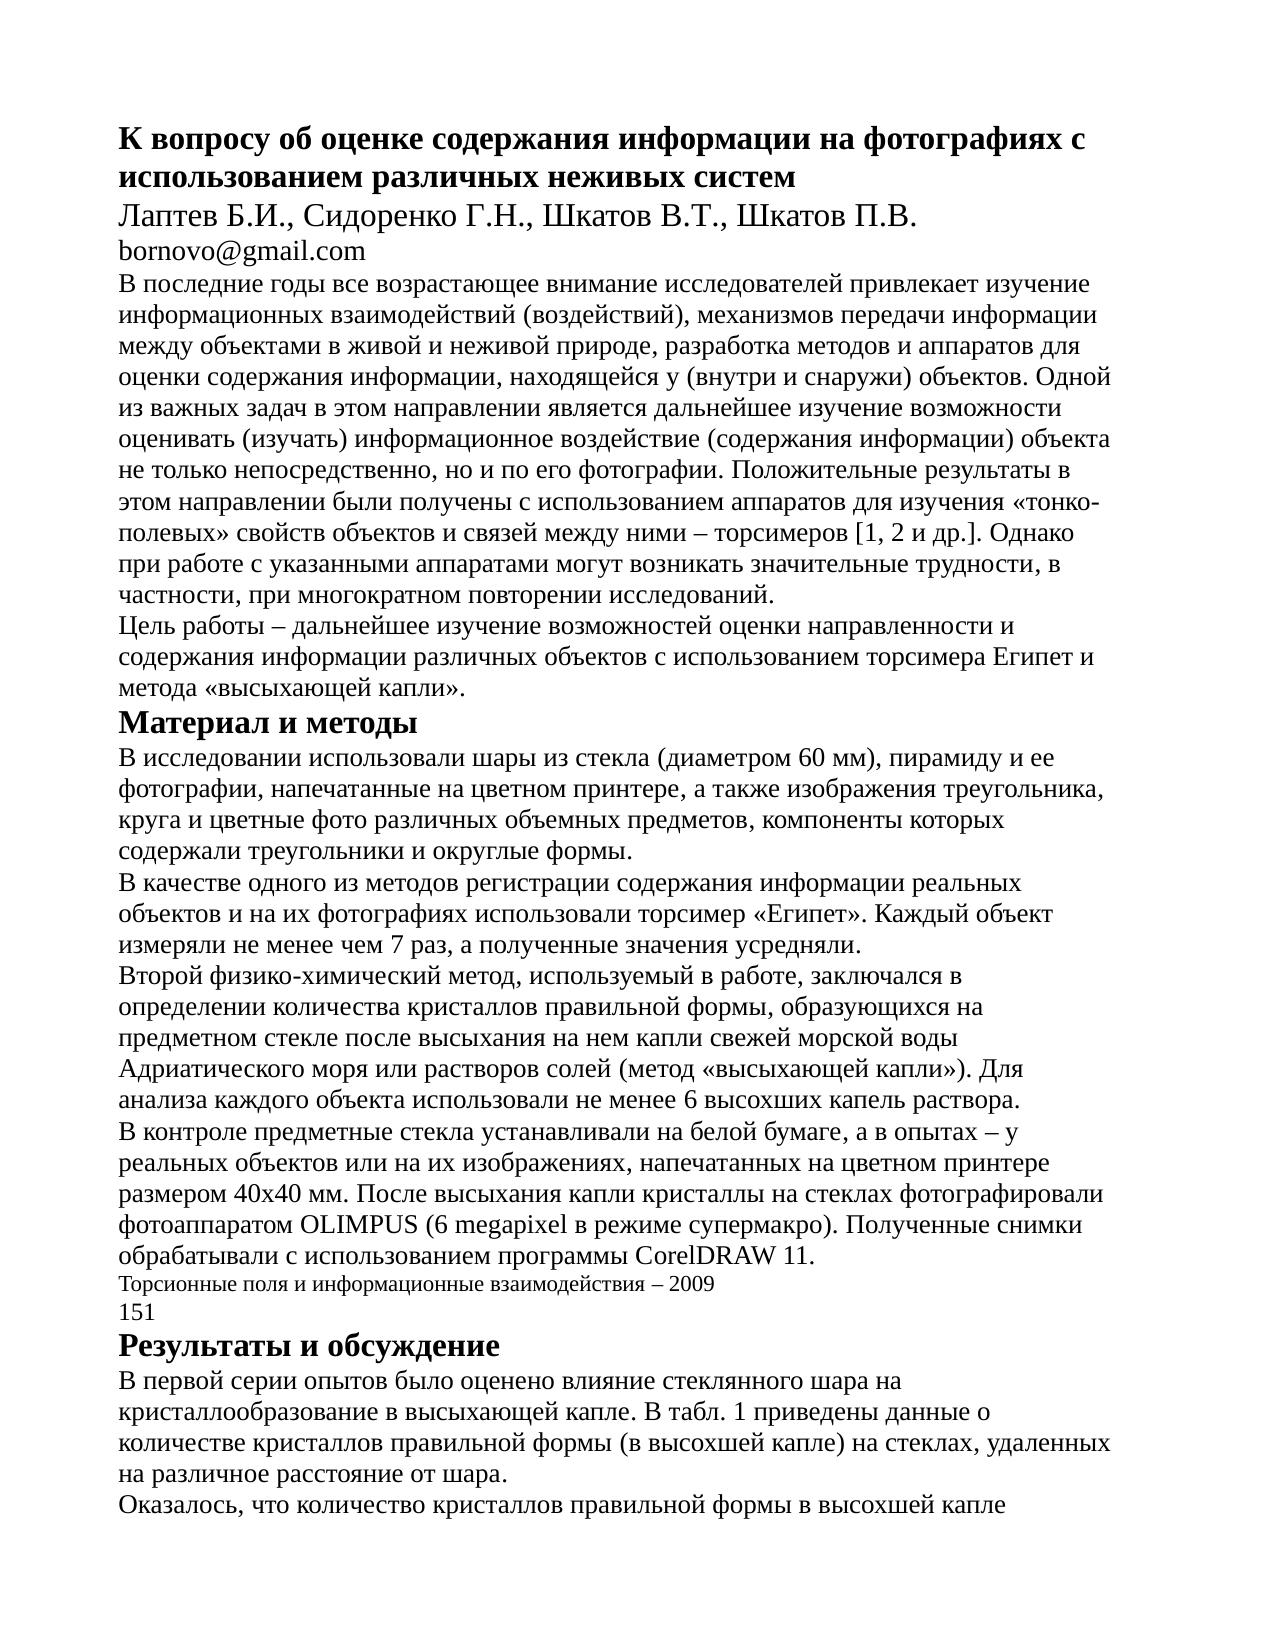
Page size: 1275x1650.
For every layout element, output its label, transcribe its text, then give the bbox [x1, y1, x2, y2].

text содержания информации различных объектов с использованием торсимера Египет и [118, 640, 1157, 672]
text Материал и методы [118, 703, 1157, 741]
text В первой серии опытов было оценено влияние стеклянного шара на [118, 1364, 1157, 1395]
text реальных объектов или на их изображениях, напечатанных на цветном принтере [118, 1146, 1157, 1177]
text Цель работы – дальнейшее изучение возможностей оценки направленности и [118, 609, 1157, 640]
text не только непосредственно, но и по его фотографии. Положительные результаты в [118, 453, 1157, 485]
text оценки содержания информации, находящейся у (внутри и снаружи) объектов. Одной [118, 360, 1157, 391]
text фотоаппаратом OLIMPUS (6 megapixel в режиме супермакро). Полученные снимки [118, 1208, 1157, 1239]
text круга и цветные фото различных объемных предметов, компоненты которых [118, 803, 1157, 834]
text анализа каждого объекта использовали не менее 6 высохших капель раствора. [118, 1084, 1157, 1115]
text использованием различных неживых систем [118, 156, 1157, 195]
text фотографии, напечатанные на цветном принтере, а также изображения треугольника, [118, 772, 1157, 803]
text Адриатического моря или растворов солей (метод «высыхающей капли»). Для [118, 1052, 1157, 1084]
text К вопросу об оценке содержания информации на фотографиях с [118, 118, 1157, 156]
text содержали треугольники и округлые формы. [118, 834, 1157, 866]
text оценивать (изучать) информационное воздействие (содержания информации) объекта [118, 422, 1157, 453]
text Результаты и обсуждение [118, 1326, 1157, 1364]
text обрабатывали с использованием программы СorelDRAW 11. [118, 1239, 1157, 1271]
text В последние годы все возрастающее внимание исследователей привлекает изучение [118, 267, 1157, 298]
text Лаптев Б.И., Сидоренко Г.Н., Шкатов В.Т., Шкатов П.В. [118, 195, 1157, 233]
text В контроле предметные стекла устанавливали на белой бумаге, а в опытах – у [118, 1115, 1157, 1146]
text размером 40х40 мм. После высыхания капли кристаллы на стеклах фотографировали [118, 1177, 1157, 1208]
text В качестве одного из методов регистрации содержания информации реальных [118, 866, 1157, 897]
text на различное расстояние от шара. [118, 1457, 1157, 1488]
text определении количества кристаллов правильной формы, образующихся на [118, 990, 1157, 1021]
text этом направлении были получены с использованием аппаратов для изучения «тонко- [118, 485, 1157, 516]
text предметном стекле после высыхания на нем капли свежей морской воды [118, 1021, 1157, 1052]
text метода «высыхающей капли». [118, 672, 1157, 703]
text частности, при многократном повторении исследований. [118, 578, 1157, 609]
text при работе с указанными аппаратами могут возникать значительные трудности, в [118, 547, 1157, 578]
text В исследовании использовали шары из стекла (диаметром 60 мм), пирамиду и ее [118, 741, 1157, 772]
text измеряли не менее чем 7 раз, а полученные значения усредняли. [118, 928, 1157, 959]
text Оказалось, что количество кристаллов правильной формы в высохшей капле [118, 1488, 1157, 1520]
text между объектами в живой и неживой природе, разработка методов и аппаратов для [118, 329, 1157, 360]
text полевых» свойств объектов и связей между ними – торсимеров [1, 2 и др.]. Однако [118, 516, 1157, 547]
text количестве кристаллов правильной формы (в высохшей капле) на стеклах, удаленных [118, 1426, 1157, 1457]
text Торсионные поля и информационные взаимодействия – 2009 [118, 1271, 1157, 1297]
text bornovo@gmail.com [118, 233, 1157, 267]
text информационных взаимодействий (воздействий), механизмов передачи информации [118, 298, 1157, 329]
text кристаллообразование в высыхающей капле. В табл. 1 приведены данные о [118, 1395, 1157, 1426]
text объектов и на их фотографиях использовали торсимер «Египет». Каждый объект [118, 897, 1157, 928]
text из важных задач в этом направлении является дальнейшее изучение возможности [118, 391, 1157, 422]
text 151 [118, 1297, 1157, 1326]
text Второй физико-химический метод, используемый в работе, заключался в [118, 959, 1157, 990]
